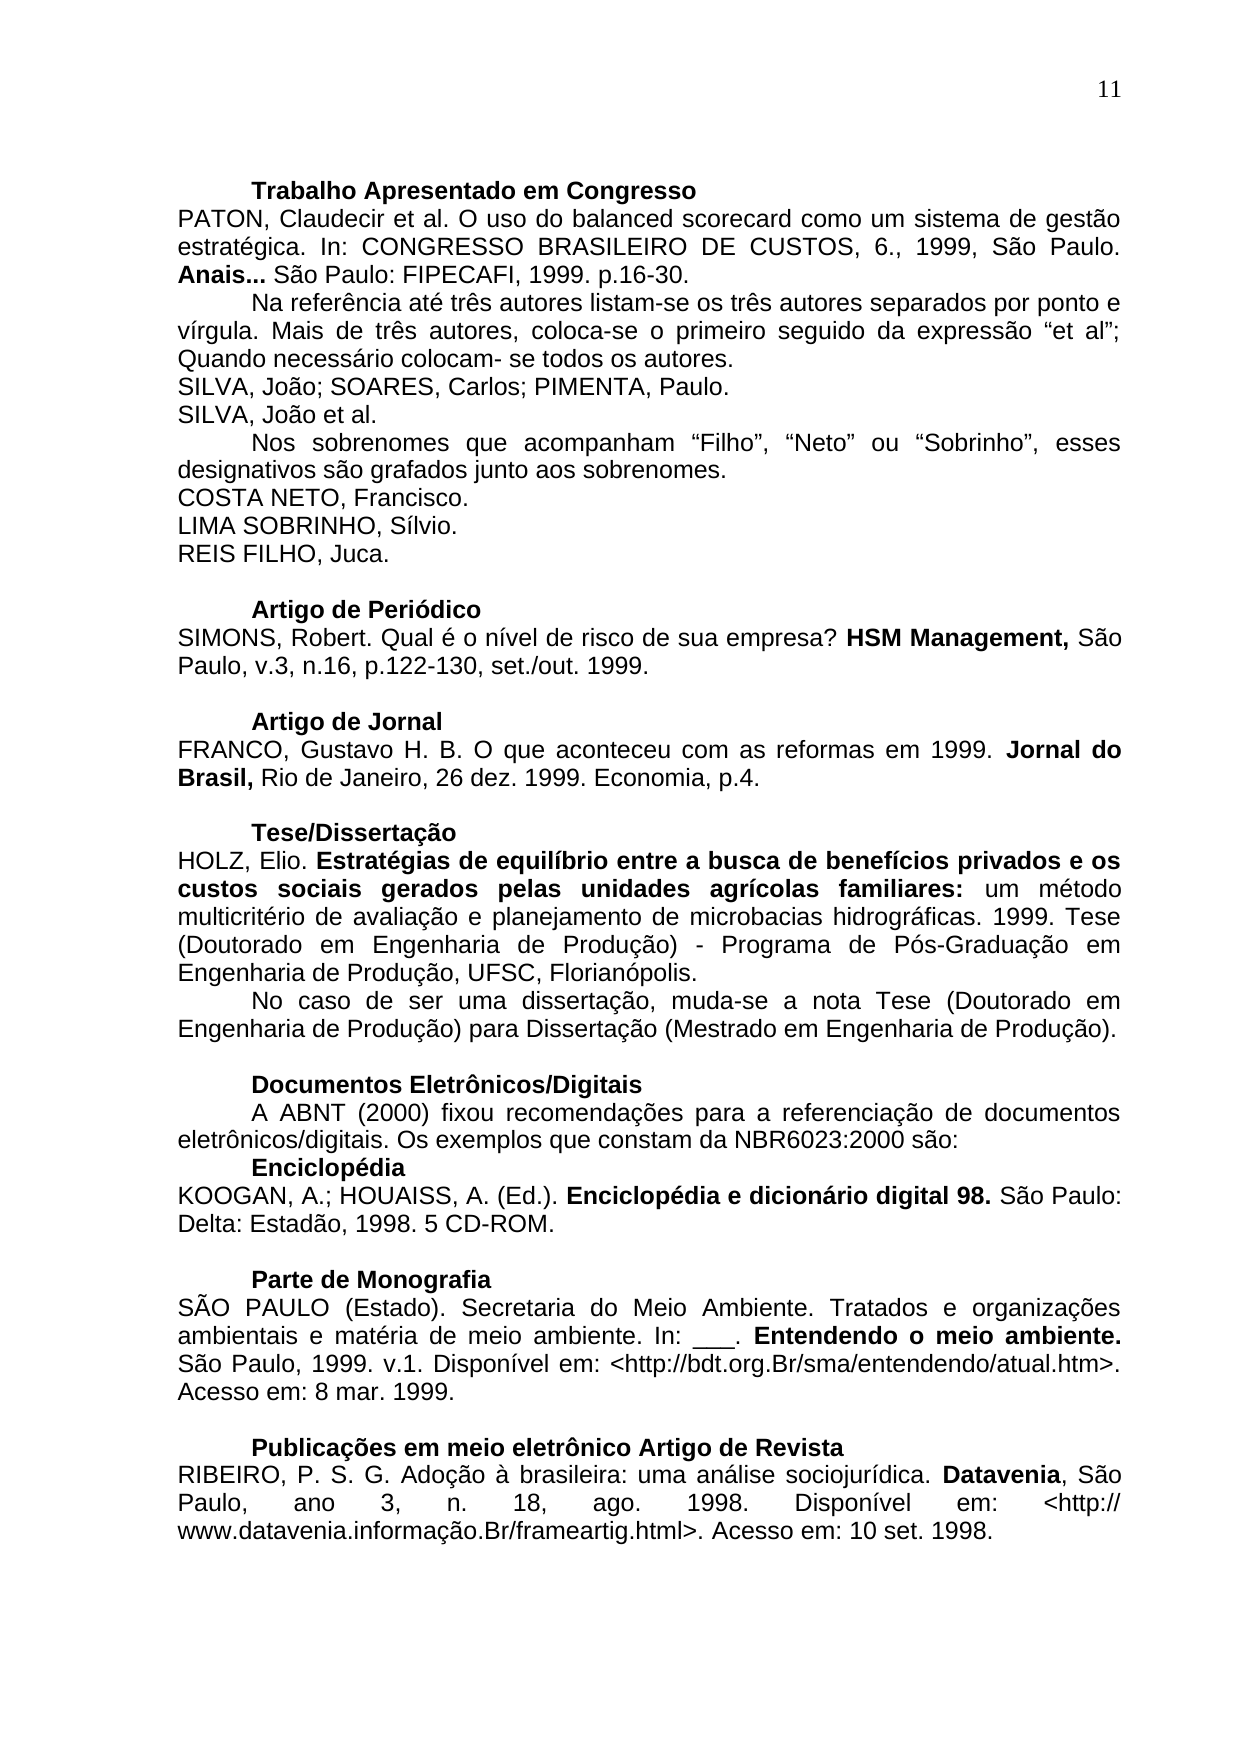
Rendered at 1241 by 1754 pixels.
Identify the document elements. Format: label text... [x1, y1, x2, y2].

text Tese/Dissertação [177, 819, 1122, 847]
text Nos sobrenomes que acompanham “Filho”, “Neto” ou “Sobrinho”, esses designativos são grafados junto aos sobrenomes. [177, 428, 1122, 484]
text Na referência até três autores listam-se os três autores separados por ponto e vírgula. Mais de três autores, coloca-se o primeiro seguido da expressão “et al”; Quando necessário colocam- se todos os autores. [177, 289, 1122, 373]
text A ABNT (2000) fixou recomendações para a referenciação de documentos eletrônicos/digitais. Os exemplos que constam da NBR6023:2000 são: [177, 1098, 1122, 1154]
text HOLZ, Elio. Estratégias de equilíbrio entre a busca de benefícios privados e os custos sociais gerados pelas unidades agrícolas familiares: um método multicritério de avaliação e planejamento de microbacias hidrográficas. 1999. Tese (Doutorado em Engenharia de Produção) - Programa de Pós-Graduação em Engenharia de Produção, UFSC, Florianópolis. [177, 847, 1122, 987]
text COSTA NETO, Francisco. [177, 484, 1122, 512]
text Trabalho Apresentado em Congresso [177, 177, 1122, 205]
text Parte de Monografia [177, 1266, 1122, 1294]
text Artigo de Periódico [177, 596, 1122, 624]
text RIBEIRO, P. S. G. Adoção à brasileira: uma análise sociojurídica. Datavenia, São Paulo, ano 3, n. 18, ago. 1998. Disponível em: <http:// www.datavenia.informação.Br/frameartig.html>. Acesso em: 10 set. 1998. [177, 1461, 1122, 1545]
text Artigo de Jornal [177, 708, 1122, 736]
text KOOGAN, A.; HOUAISS, A. (Ed.). Enciclopédia e dicionário digital 98. São Paulo: Delta: Estadão, 1998. 5 CD-ROM. [177, 1182, 1122, 1238]
text PATON, Claudecir et al. O uso do balanced scorecard como um sistema de gestão estratégica. In: CONGRESSO BRASILEIRO DE CUSTOS, 6., 1999, São Paulo. Anais... São Paulo: FIPECAFI, 1999. p.16-30. [177, 205, 1122, 289]
text LIMA SOBRINHO, Sílvio. [177, 512, 1122, 540]
text SÃO PAULO (Estado). Secretaria do Meio Ambiente. Tratados e organizações ambientais e matéria de meio ambiente. In: ___. Entendendo o meio ambiente. São Paulo, 1999. v.1. Disponível em: <http://bdt.org.Br/sma/entendendo/atual.htm>. Acesso em: 8 mar. 1999. [177, 1294, 1122, 1406]
text SILVA, João; SOARES, Carlos; PIMENTA, Paulo. [177, 373, 1122, 401]
text No caso de ser uma dissertação, muda-se a nota Tese (Doutorado em Engenharia de Produção) para Dissertação (Mestrado em Engenharia de Produção). [177, 987, 1122, 1043]
text FRANCO, Gustavo H. B. O que aconteceu com as reformas em 1999. Jornal do Brasil, Rio de Janeiro, 26 dez. 1999. Economia, p.4. [177, 736, 1122, 791]
text Documentos Eletrônicos/Digitais [177, 1071, 1122, 1098]
text REIS FILHO, Juca. [177, 540, 1122, 568]
text SIMONS, Robert. Qual é o nível de risco de sua empresa? HSM Management, São Paulo, v.3, n.16, p.122-130, set./out. 1999. [177, 624, 1122, 680]
text Publicações em meio eletrônico Artigo de Revista [177, 1433, 1122, 1461]
text SILVA, João et al. [177, 401, 1122, 428]
text Enciclopédia [177, 1154, 1122, 1182]
